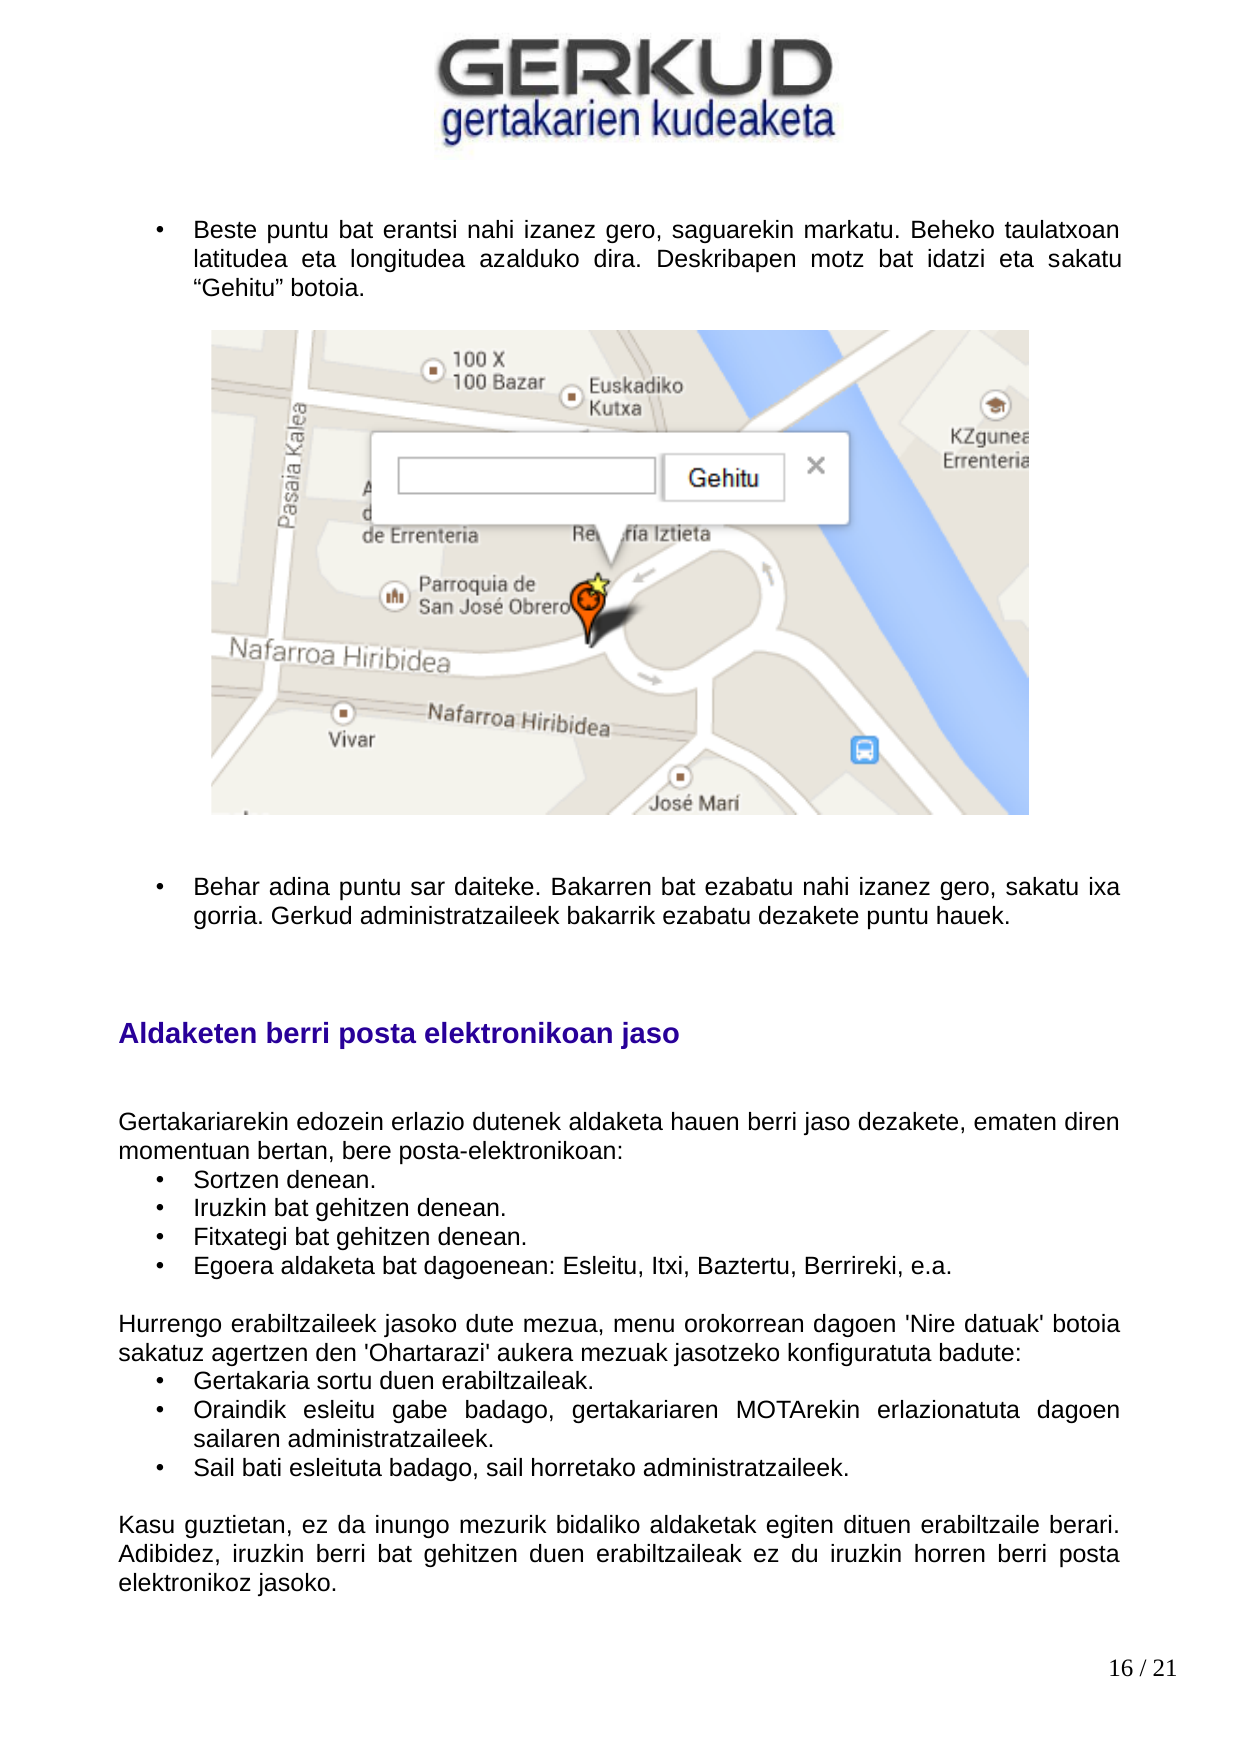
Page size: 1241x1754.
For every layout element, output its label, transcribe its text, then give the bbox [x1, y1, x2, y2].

list Sail bati esleituta badago, sail horretako administratzaileek. [156, 1453, 1122, 1482]
list Egoera aldaketa bat dagoenean: Esleitu, Itxi, Baztertu, Berrireki, e.a. [156, 1251, 1122, 1280]
list Iruzkin bat gehitzen denean. [156, 1193, 1122, 1222]
text Hurrengo erabiltzaileek jasoko dute mezua, menu orokorrean dagoen 'Nire datuak' botoia sakatuz agertzen den 'Ohartarazi' aukera mezuak jasotzeko konfiguratuta badute: [118, 1309, 1122, 1366]
list Beste puntu bat erantsi nahi izanez gero, saguarekin markatu. Beheko taulatxoan latitudea eta longitudea azalduko dira. Deskribapen motz bat idatzi eta sakatu “Gehitu” botoia. [156, 215, 1122, 301]
list Behar adina puntu sar daiteke. Bakarren bat ezabatu nahi izanez gero, sakatu ixa gorria. Gerkud administratzaileek bakarrik ezabatu dezakete puntu hauek. [156, 872, 1122, 930]
text Gertakariarekin edozein erlazio dutenek aldaketa hauen berri jaso dezakete, ematen diren momentuan bertan, bere posta-elektronikoan: [118, 1107, 1122, 1164]
list Oraindik esleitu gabe badago, gertakariaren MOTArekin erlazionatuta dagoen sailaren administratzaileek. [156, 1395, 1122, 1453]
list Fitxategi bat gehitzen denean. [156, 1222, 1122, 1251]
picture [211, 330, 1029, 815]
subtitle Aldaketen berri posta elektronikoan jaso [118, 1016, 1122, 1049]
list Gertakaria sortu duen erabiltzaileak. [156, 1366, 1122, 1395]
text Kasu guztietan, ez da inungo mezurik bidaliko aldaketak egiten dituen erabiltzaile berari. Adibidez, iruzkin berri bat gehitzen duen erabiltzaileak ez du iruzkin horren berri posta elektronikoz jasoko. [118, 1510, 1122, 1597]
list Sortzen denean. [156, 1164, 1122, 1193]
picture [434, 23, 844, 160]
